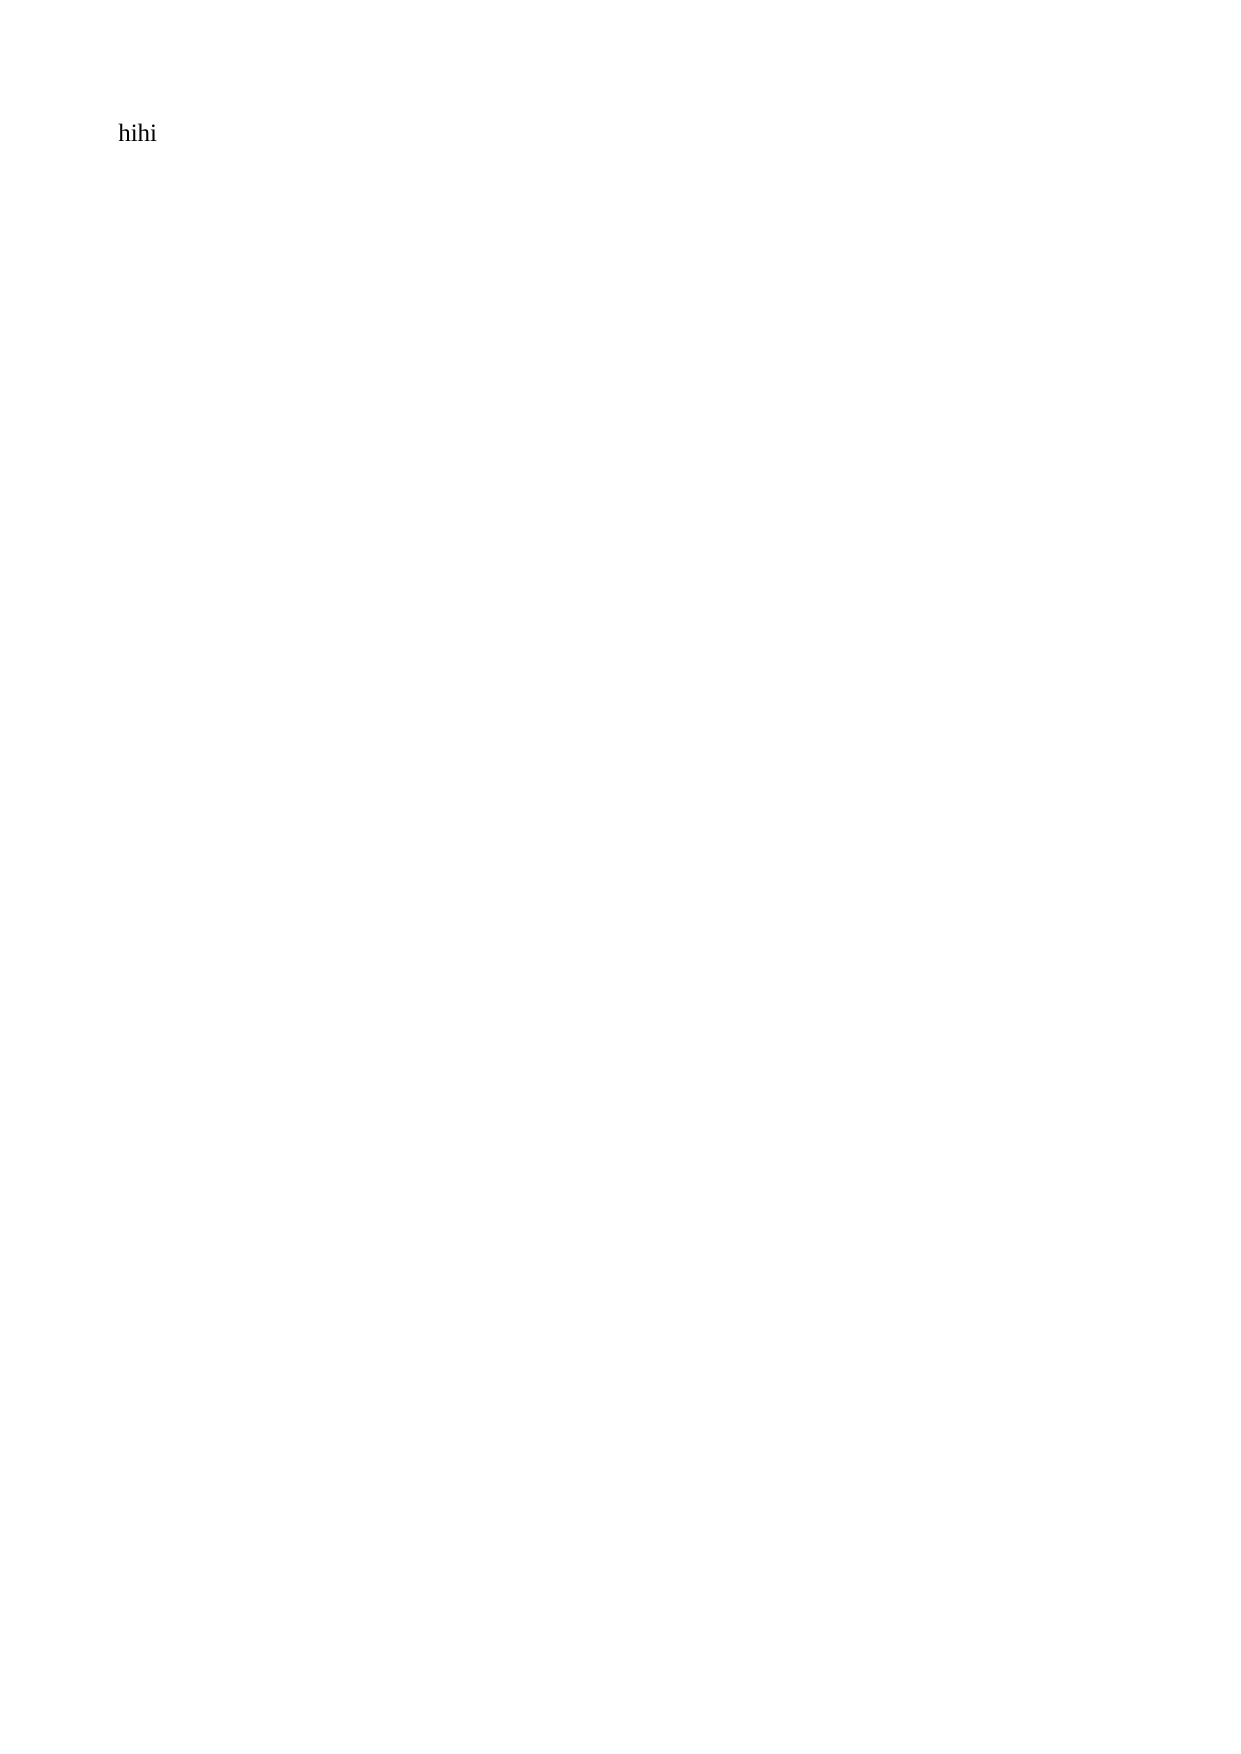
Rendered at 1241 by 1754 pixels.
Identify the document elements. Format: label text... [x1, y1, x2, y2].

text hihi [118, 118, 1122, 147]
